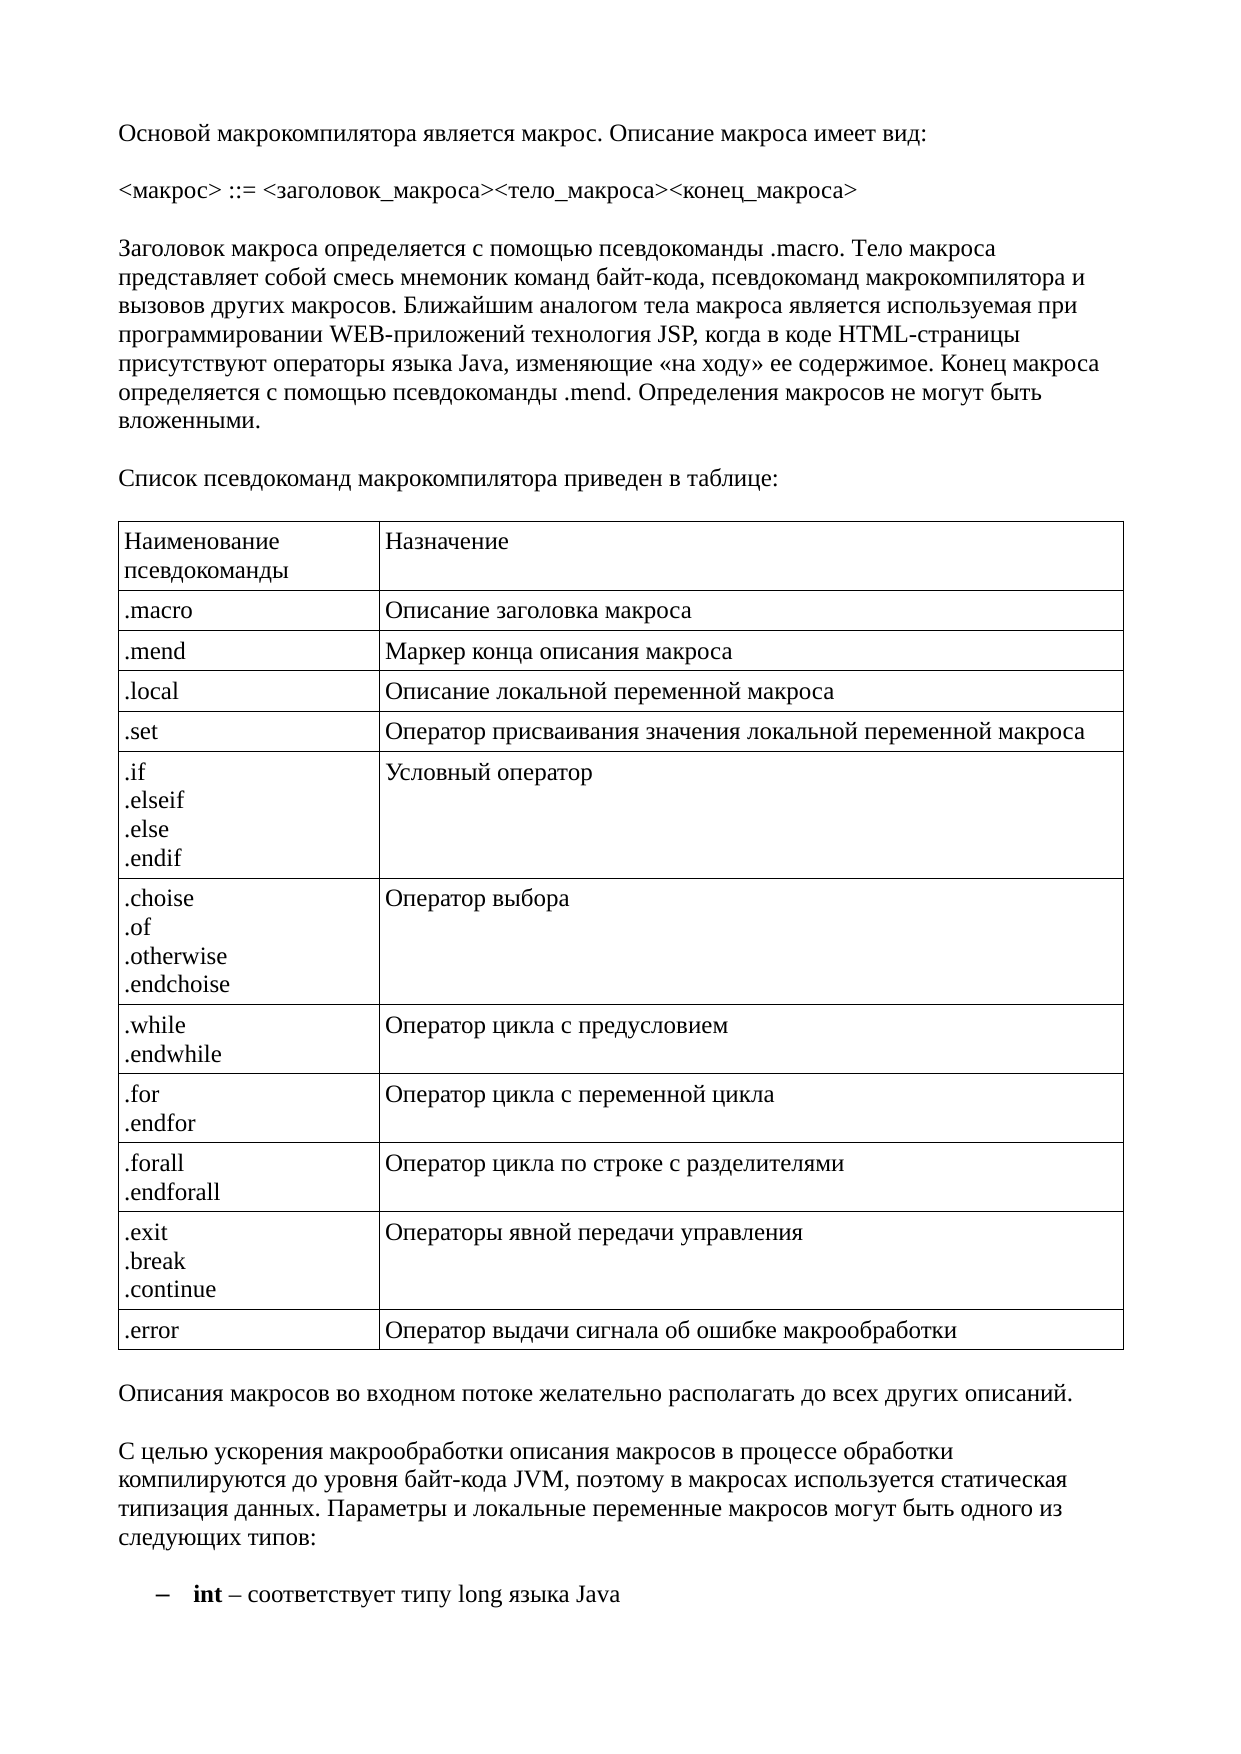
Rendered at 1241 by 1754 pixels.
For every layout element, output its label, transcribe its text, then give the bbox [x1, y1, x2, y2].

table_cell Оператор присваивания значения локальной переменной макроса [380, 712, 1123, 751]
table_cell .mend [119, 631, 379, 670]
table_cell Описание локальной переменной макроса [380, 671, 1123, 711]
table_cell .if .elseif .else .endif [119, 752, 379, 877]
table_cell Оператор выдачи сигнала об ошибке макрообработки [380, 1310, 1123, 1349]
table_header Назначение [380, 522, 1123, 590]
table_cell .exit .break .continue [119, 1212, 379, 1309]
text Основой макрокомпилятора является макрос. Описание макроса имеет вид: [118, 118, 1122, 147]
table_cell Оператор цикла с переменной цикла [380, 1074, 1123, 1142]
table_cell Оператор цикла с предусловием [380, 1005, 1123, 1073]
table_cell .macro [119, 591, 379, 630]
text <макрос> ::= <заголовок_макроса><тело_макроса><конец_макроса> [118, 176, 1122, 204]
table_cell .while .endwhile [119, 1005, 379, 1073]
text Список псевдокоманд макрокомпилятора приведен в таблице: [118, 463, 1122, 492]
table_cell Маркер конца описания макроса [380, 631, 1123, 670]
table_cell Оператор цикла по строке с разделителями [380, 1143, 1123, 1211]
table_header Наименование псевдокоманды [119, 522, 379, 590]
table_cell Условный оператор [380, 752, 1123, 877]
table_cell .local [119, 671, 379, 711]
list int – соответствует типу long языка Java [156, 1579, 1122, 1608]
table_cell Операторы явной передачи управления [380, 1212, 1123, 1309]
table_cell .for .endfor [119, 1074, 379, 1142]
text Описания макросов во входном потоке желательно располагать до всех других описаний. [118, 1378, 1122, 1407]
table_cell Описание заголовка макроса [380, 591, 1123, 630]
table_cell .set [119, 712, 379, 751]
text С целью ускорения макрообработки описания макросов в процессе обработки компилируются до уровня байт-кода JVM, поэтому в макросах используется статическая типизация данных. Параметры и локальные переменные макросов могут быть одного из следующих типов: [118, 1436, 1122, 1551]
table_cell Оператор выбора [380, 879, 1123, 1004]
table_cell .error [119, 1310, 379, 1349]
text Заголовок макроса определяется с помощью псевдокоманды .macro. Тело макроса представляет собой смесь мнемоник команд байт-кода, псевдокоманд макрокомпилятора и вызовов других макросов. Ближайшим аналогом тела макроса является используемая при программировании WEB-приложений технология JSP, когда в коде HTML-страницы присутствуют операторы языка Java, изменяющие «на ходу» ее содержимое. Конец макроса определяется с помощью псевдокоманды .mend. Определения макросов не могут быть вложенными. [118, 233, 1122, 434]
table_cell .forall .endforall [119, 1143, 379, 1211]
table_cell .choise .of .otherwise .endchoise [119, 879, 379, 1004]
